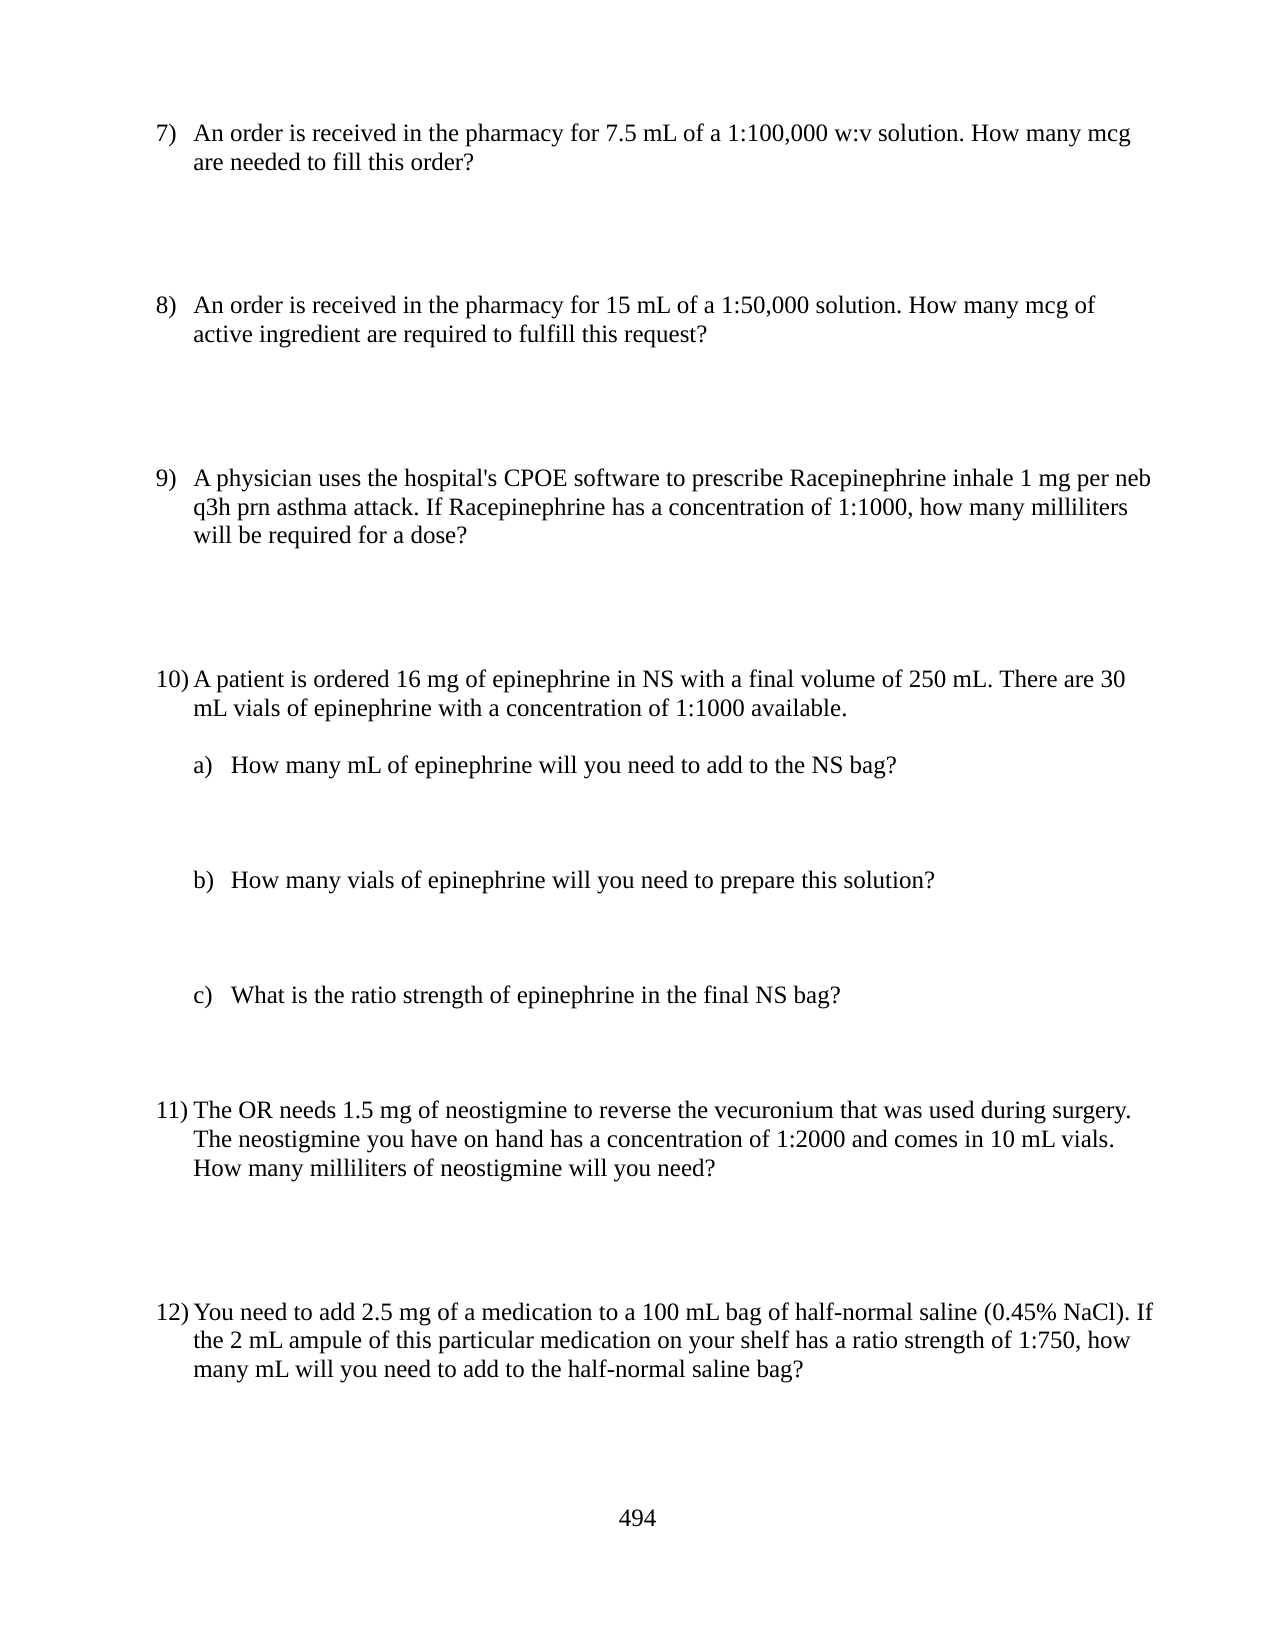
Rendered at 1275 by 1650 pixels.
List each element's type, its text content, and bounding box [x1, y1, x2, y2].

list An order is received in the pharmacy for 15 mL of a 1:50,000 solution. How many mcg of active ingredient are required to fulfill this request? [156, 291, 1157, 348]
list A patient is ordered 16 mg of epinephrine in NS with a final volume of 250 mL. There are 30 mL vials of epinephrine with a concentration of 1:1000 available. [156, 664, 1157, 722]
list How many mL of epinephrine will you need to add to the NS bag? [193, 751, 1157, 779]
list You need to add 2.5 mg of a medication to a 100 mL bag of half-normal saline (0.45% NaCl). If the 2 mL ampule of this particular medication on your shelf has a ratio strength of 1:750, how many mL will you need to add to the half-normal saline bag? [156, 1297, 1157, 1383]
list A physician uses the hospital's CPOE software to prescribe Racepinephrine inhale 1 mg per neb q3h prn asthma attack. If Racepinephrine has a concentration of 1:1000, how many milliliters will be required for a dose? [156, 463, 1157, 549]
list The OR needs 1.5 mg of neostigmine to reverse the vecuronium that was used during surgery. The neostigmine you have on hand has a concentration of 1:2000 and comes in 10 mL vials. How many milliliters of neostigmine will you need? [156, 1096, 1157, 1182]
list An order is received in the pharmacy for 7.5 mL of a 1:100,000 w:v solution. How many mcg are needed to fill this order? [156, 118, 1157, 176]
list How many vials of epinephrine will you need to prepare this solution? [193, 866, 1157, 894]
list What is the ratio strength of epinephrine in the final NS bag? [193, 981, 1157, 1009]
